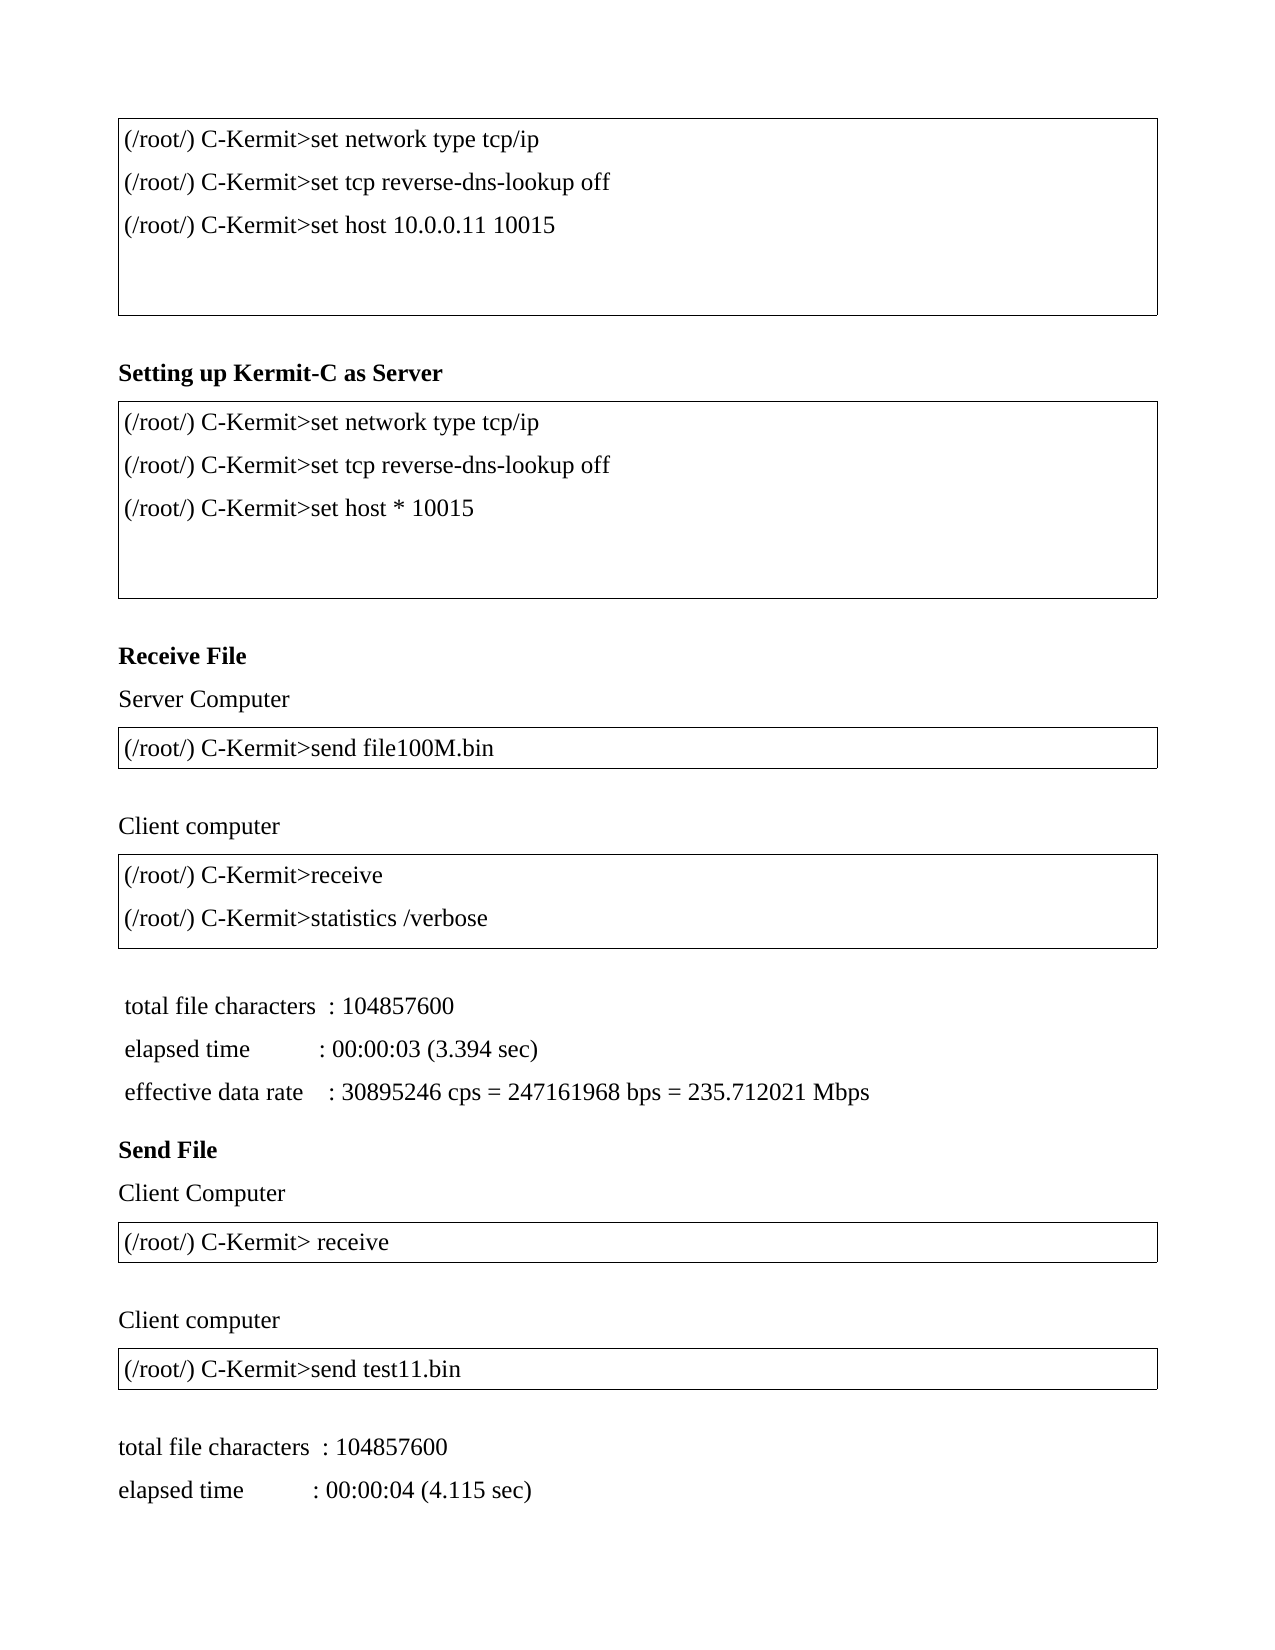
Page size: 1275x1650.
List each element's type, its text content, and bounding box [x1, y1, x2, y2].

text total file characters : 104857600 [118, 1432, 1157, 1461]
text elapsed time : 00:00:04 (4.115 sec) [118, 1475, 1157, 1504]
text Client Computer [118, 1178, 1157, 1207]
text elapsed time : 00:00:03 (3.394 sec) [118, 1034, 1157, 1063]
table_header (/root/) C-Kermit>set network type tcp/ip (/root/) C-Kermit>set tcp reverse-dns-lookup off (/root/) C-Kermit>set host 10.0.0.11 10015 [119, 119, 1157, 315]
text Client computer [118, 1305, 1157, 1334]
text Setting up Kermit-C as Server [118, 358, 1157, 387]
table_header (/root/) C-Kermit>set network type tcp/ip (/root/) C-Kermit>set tcp reverse-dns-lookup off (/root/) C-Kermit>set host * 10015 [119, 402, 1157, 598]
text Server Computer [118, 684, 1157, 713]
text total file characters : 104857600 [118, 991, 1157, 1020]
table_header (/root/) C-Kermit> receive [119, 1223, 1157, 1262]
table_header (/root/) C-Kermit>receive (/root/) C-Kermit>statistics /verbose [119, 855, 1157, 948]
table_header (/root/) C-Kermit>send test11.bin [119, 1349, 1157, 1389]
text Send File [118, 1135, 1157, 1164]
text effective data rate : 30895246 cps = 247161968 bps = 235.712021 Mbps [118, 1077, 1157, 1106]
text Client computer [118, 811, 1157, 839]
table_header (/root/) C-Kermit>send file100M.bin [119, 728, 1157, 768]
text Receive File [118, 641, 1157, 670]
